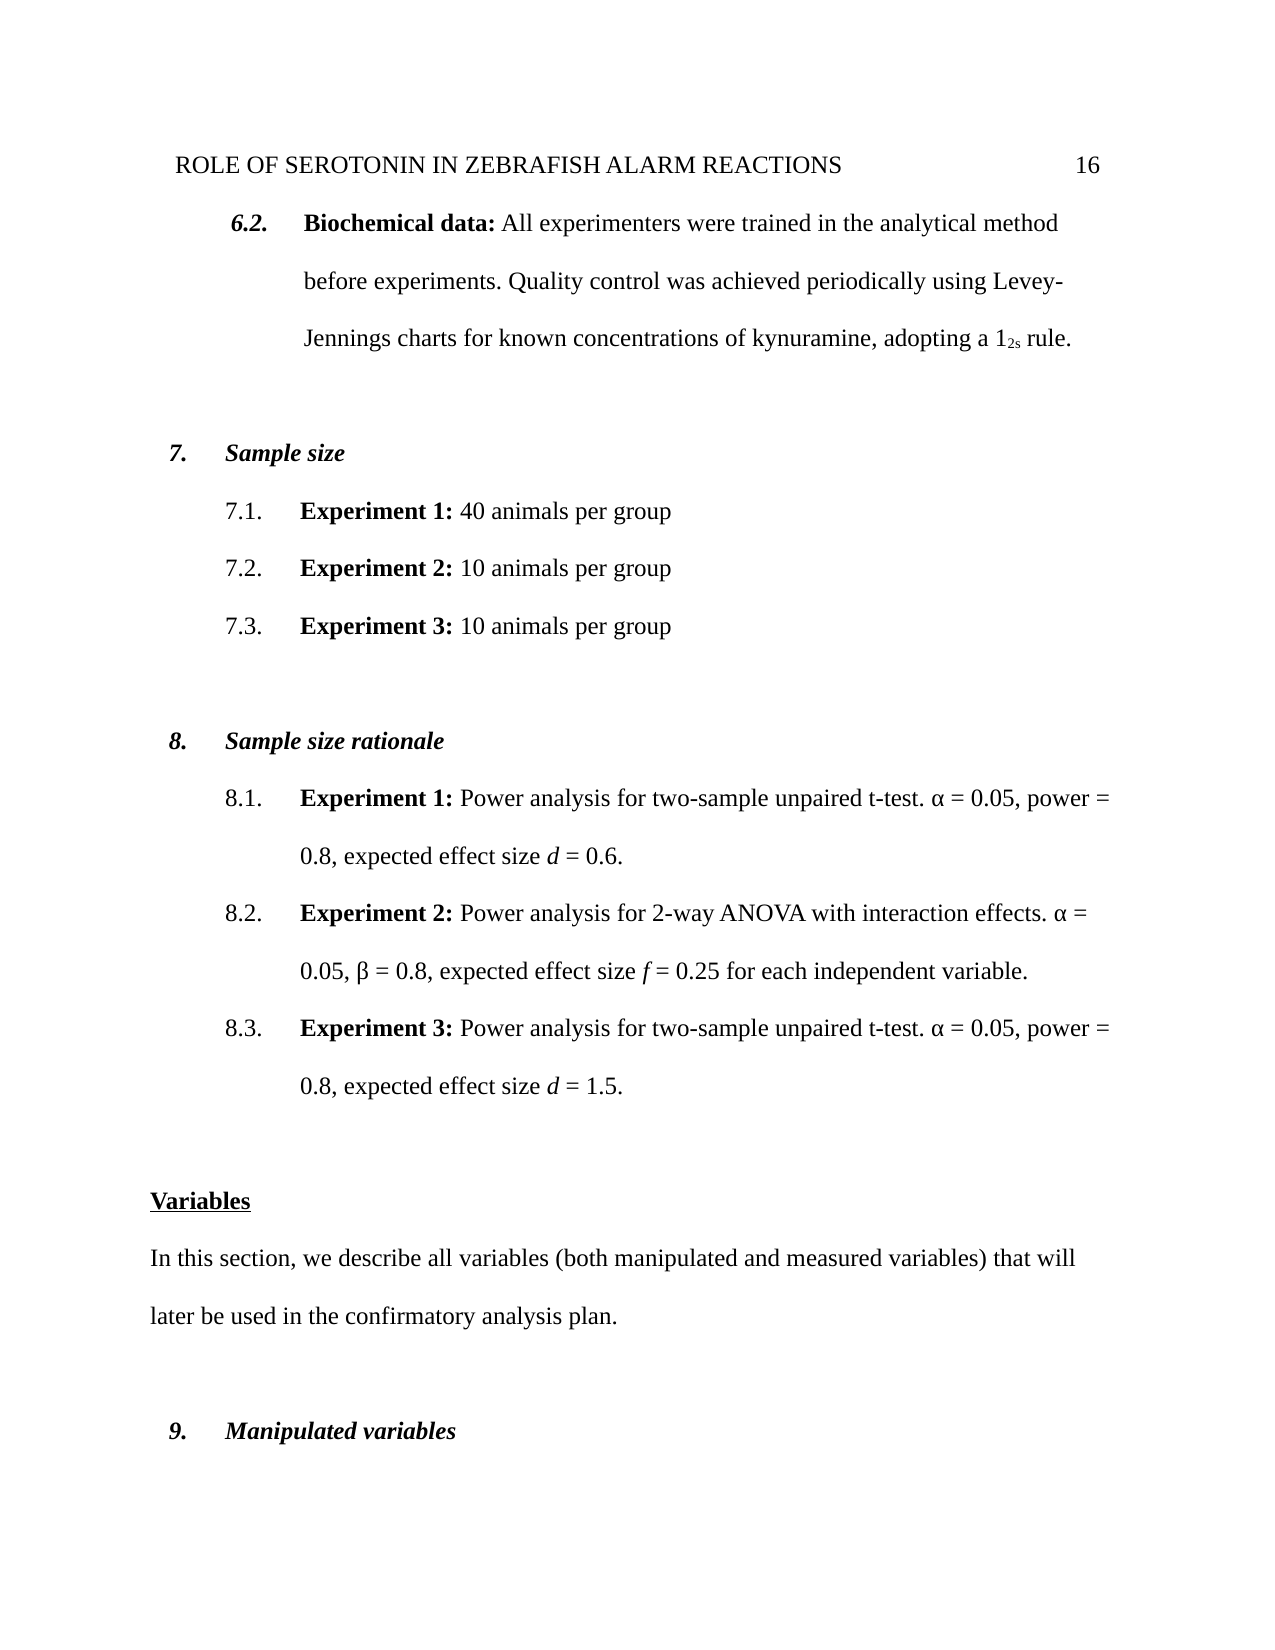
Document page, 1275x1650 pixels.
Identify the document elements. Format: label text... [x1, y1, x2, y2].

list Experiment 2: 10 animals per group [262, 553, 1125, 582]
list Experiment 2: Power analysis for 2-way ANOVA with interaction effects. α = 0.05, β = 0.8, expected effect size f = 0.25 for each independent variable. [262, 898, 1125, 984]
list Experiment 1: 40 animals per group [262, 496, 1125, 524]
list Experiment 1: Power analysis for two-sample unpaired t-test. α = 0.05, power = 0.8, expected effect size d = 0.6. [262, 783, 1125, 869]
list Sample size rationale [187, 726, 1125, 754]
list Experiment 3: 10 animals per group [262, 611, 1125, 639]
text In this section, we describe all variables (both manipulated and measured variables) that will later be used in the confirmatory analysis plan. [150, 1243, 1125, 1329]
list Biochemical data: All experimenters were trained in the analytical method before experiments. Quality control was achieved periodically using Levey-Jennings charts for known concentrations of kynuramine, adopting a 12s rule. [268, 208, 1125, 352]
text Variables [150, 1186, 1125, 1214]
list Experiment 3: Power analysis for two-sample unpaired t-test. α = 0.05, power = 0.8, expected effect size d = 1.5. [262, 1013, 1125, 1099]
list Sample size [187, 438, 1125, 467]
list Manipulated variables [187, 1416, 1125, 1444]
